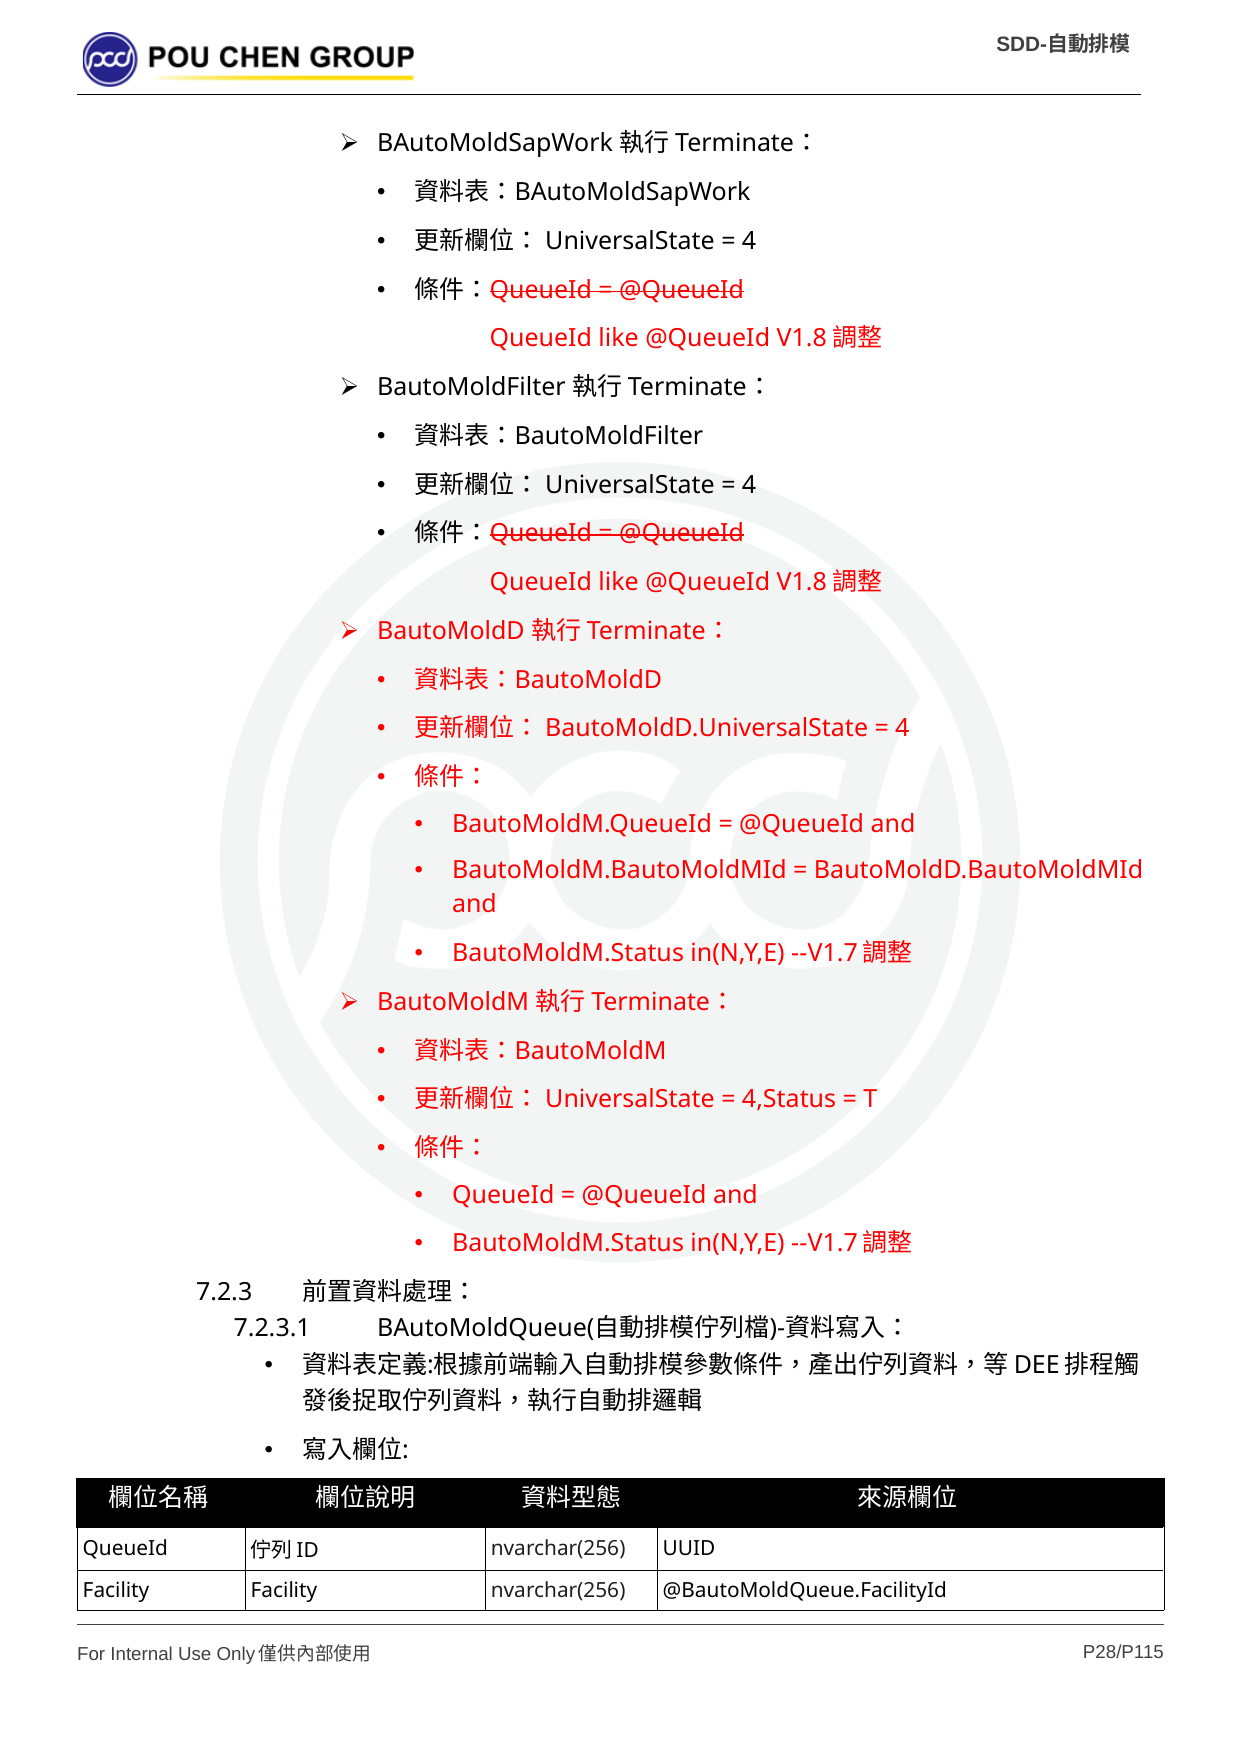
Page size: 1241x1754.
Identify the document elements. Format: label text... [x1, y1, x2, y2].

list QueueId = @QueueId and [414, 1176, 1163, 1210]
list 更新欄位： UniversalState = 4 [377, 220, 1163, 257]
table_cell @BautoMoldQueue.FacilityId [658, 1570, 1164, 1609]
list 條件： [377, 757, 1163, 793]
list 更新欄位： BautoMoldD.UniversalState = 4 [377, 708, 1163, 744]
list 更新欄位： UniversalState = 4,Status = T [377, 1079, 1163, 1115]
list BautoMoldFilter 執行 Terminate： [339, 367, 1163, 403]
list 更新欄位： UniversalState = 4 [377, 464, 1163, 500]
list QueueId like @QueueId V1.8調整 [452, 318, 1163, 354]
list QueueId like @QueueId V1.8調整 [452, 562, 1163, 598]
list BautoMoldD 執行 Terminate： [339, 610, 1163, 647]
list 寫入欄位: [264, 1429, 1163, 1465]
list BautoMoldM.Status in(N,Y,E) --V1.7調整 [414, 933, 1163, 969]
picture [82, 32, 414, 87]
list 條件：QueueId = @QueueId [377, 513, 1163, 549]
list 條件： [377, 1128, 1163, 1164]
table_cell QueueId [78, 1528, 245, 1569]
list 資料表：BautoMoldM [377, 1030, 1163, 1066]
table_cell Facility [246, 1571, 485, 1609]
table_cell UUID [658, 1527, 1164, 1569]
subtitle BAutoMoldQueue(自動排模佇列檔)-資料寫入： [227, 1308, 1163, 1344]
table_header 欄位說明 [245, 1478, 484, 1527]
list 資料表：BautoMoldFilter [377, 415, 1163, 452]
list BautoMoldM.Status in(N,Y,E) --V1.7調整 [414, 1223, 1163, 1259]
subtitle 前置資料處理： [189, 1272, 1163, 1308]
picture [220, 462, 1021, 1263]
list 資料表：BautoMoldD [377, 659, 1163, 695]
table_header 來源欄位 [657, 1478, 1164, 1527]
table_cell nvarchar(256) [486, 1571, 657, 1609]
list 條件：QueueId = @QueueId [377, 269, 1163, 305]
table_header 資料型態 [486, 1478, 656, 1527]
list 資料表：BAutoMoldSapWork [377, 172, 1163, 208]
list BautoMoldM 執行 Terminate： [339, 981, 1163, 1018]
table_cell nvarchar(256) [486, 1528, 657, 1569]
table_cell Facility [78, 1571, 245, 1609]
list BAutoMoldSapWork 執行 Terminate： [339, 123, 1163, 159]
list BautoMoldM.QueueId = @QueueId and [414, 805, 1163, 839]
table_header 欄位名稱 [77, 1478, 244, 1527]
list 資料表定義:根據前端輸入自動排模參數條件，產出佇列資料，等DEE排程觸發後捉取佇列資料，執行自動排邏輯 [264, 1344, 1163, 1417]
table_cell 佇列ID [246, 1528, 485, 1569]
list BautoMoldM.BautoMoldMId = BautoMoldD.BautoMoldMId and [414, 852, 1163, 920]
